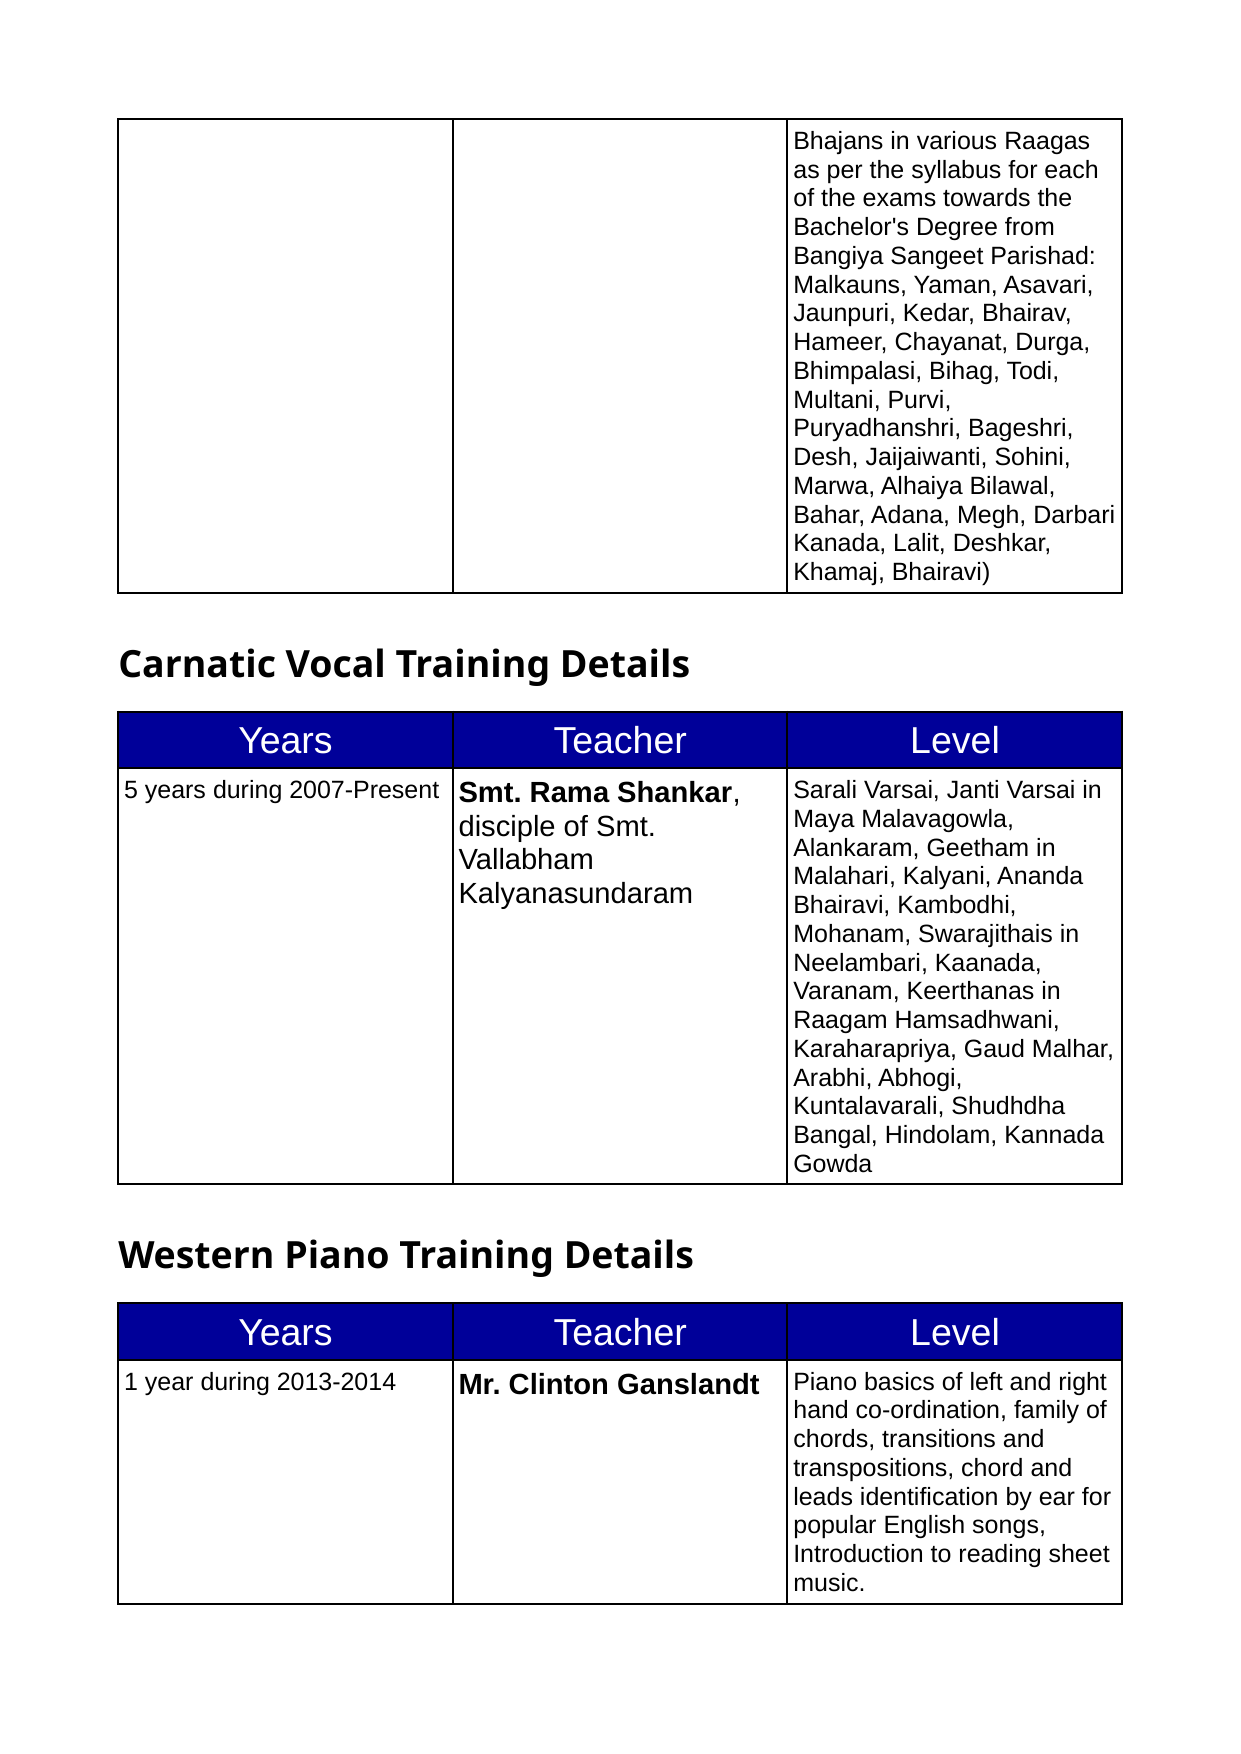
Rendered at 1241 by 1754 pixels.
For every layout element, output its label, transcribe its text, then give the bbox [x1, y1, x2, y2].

table_cell Mr. Clinton Ganslandt [454, 1361, 786, 1602]
table_header Teacher [454, 713, 786, 767]
table_cell 1 year during 2013-2014 [119, 1361, 452, 1602]
table_cell Sarali Varsai, Janti Varsai in Maya Malavagowla, Alankaram, Geetham in Malahari, Kalyani, Ananda Bhairavi, Kambodhi, Mohanam, Swarajithais in Neelambari, Kaanada, Varanam, Keerthanas in Raagam Hamsadhwani, Karaharapriya, Gaud Malhar, Arabhi, Abhogi, Kuntalavarali, Shudhdha Bangal, Hindolam, Kannada Gowda [788, 769, 1121, 1183]
table_cell 5 years during 2007-Present [119, 769, 452, 1183]
table_header Years [119, 1304, 452, 1359]
table_header Years [119, 713, 452, 767]
table_cell [119, 120, 452, 592]
table_header Level [788, 1304, 1121, 1359]
table_cell Bhajans in various Raagas as per the syllabus for each of the exams towards the Bachelor's Degree from Bangiya Sangeet Parishad: Malkauns, Yaman, Asavari, Jaunpuri, Kedar, Bhairav, Hameer, Chayanat, Durga, Bhimpalasi, Bihag, Todi, Multani, Purvi, Puryadhanshri, Bageshri, Desh, Jaijaiwanti, Sohini, Marwa, Alhaiya Bilawal, Bahar, Adana, Megh, Darbari Kanada, Lalit, Deshkar, Khamaj, Bhairavi) [788, 120, 1121, 592]
table_header Teacher [454, 1304, 786, 1359]
table_cell Piano basics of left and right hand co-ordination, family of chords, transitions and transpositions, chord and leads identification by ear for popular English songs, Introduction to reading sheet music. [788, 1361, 1121, 1602]
table_cell [454, 120, 786, 592]
text Western Piano Training Details [118, 1228, 1122, 1279]
text Carnatic Vocal Training Details [118, 637, 1122, 688]
table_cell Smt. Rama Shankar, disciple of Smt. Vallabham Kalyanasundaram [454, 769, 786, 1183]
table_header Level [788, 713, 1121, 767]
